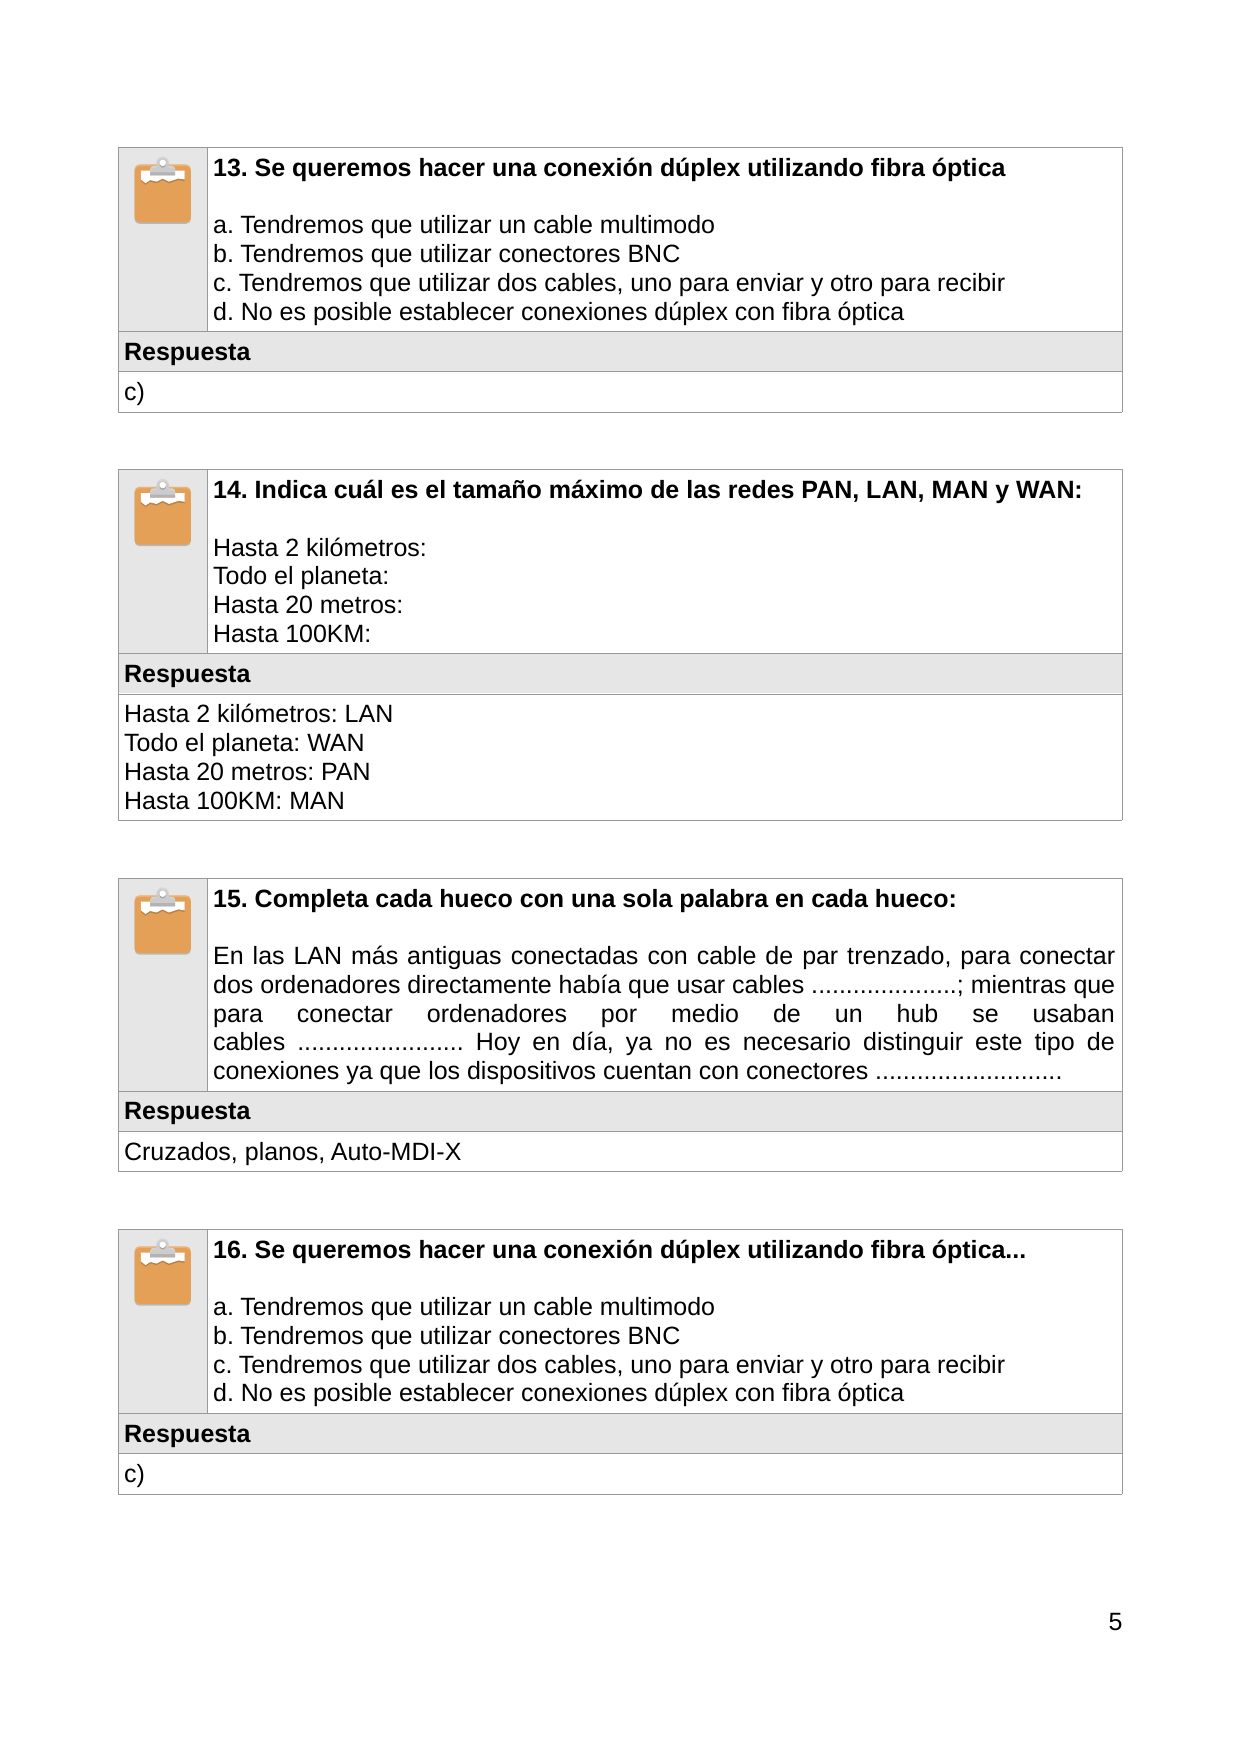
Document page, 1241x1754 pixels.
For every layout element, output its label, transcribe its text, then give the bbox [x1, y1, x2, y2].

table_cell c) [119, 1454, 1122, 1493]
table_cell Respuesta [119, 1092, 1122, 1131]
table_header 16. Se queremos hacer una conexión dúplex utilizando fibra óptica... a. Tendremos que utilizar un cable multimodo b. Tendremos que utilizar conectores BNC c. Tendremos que utilizar dos cables, uno para enviar y otro para recibir d. No es posible establecer conexiones dúplex con fibra óptica [208, 1230, 1122, 1413]
table_header 13. Se queremos hacer una conexión dúplex utilizando fibra óptica a. Tendremos que utilizar un cable multimodo b. Tendremos que utilizar conectores BNC c. Tendremos que utilizar dos cables, uno para enviar y otro para recibir d. No es posible establecer conexiones dúplex con fibra óptica [208, 148, 1122, 331]
table_header [119, 470, 207, 653]
table_cell Cruzados, planos, Auto-MDI-X [119, 1132, 1122, 1171]
table_cell Respuesta [119, 1414, 1122, 1453]
table_header [119, 879, 207, 1091]
table_cell Respuesta [119, 332, 1122, 371]
table_header [119, 148, 207, 331]
table_cell Respuesta [119, 654, 1122, 693]
table_header [119, 1230, 207, 1413]
table_cell c) [119, 372, 1122, 412]
table_cell Hasta 2 kilómetros: LAN Todo el planeta: WAN Hasta 20 metros: PAN Hasta 100KM: MAN [119, 695, 1122, 820]
table_header 15. Completa cada hueco con una sola palabra en cada hueco: En las LAN más antiguas conectadas con cable de par trenzado, para conectar dos ordenadores directamente había que usar cables .....................; mientras que para conectar ordenadores por medio de un hub se usaban cables ........................ Hoy en día, ya no es necesario distinguir este tipo de conexiones ya que los dispositivos cuentan con conectores ........................... [208, 879, 1122, 1091]
table_header 14. Indica cuál es el tamaño máximo de las redes PAN, LAN, MAN y WAN: Hasta 2 kilómetros: Todo el planeta: Hasta 20 metros: Hasta 100KM: [208, 470, 1122, 653]
